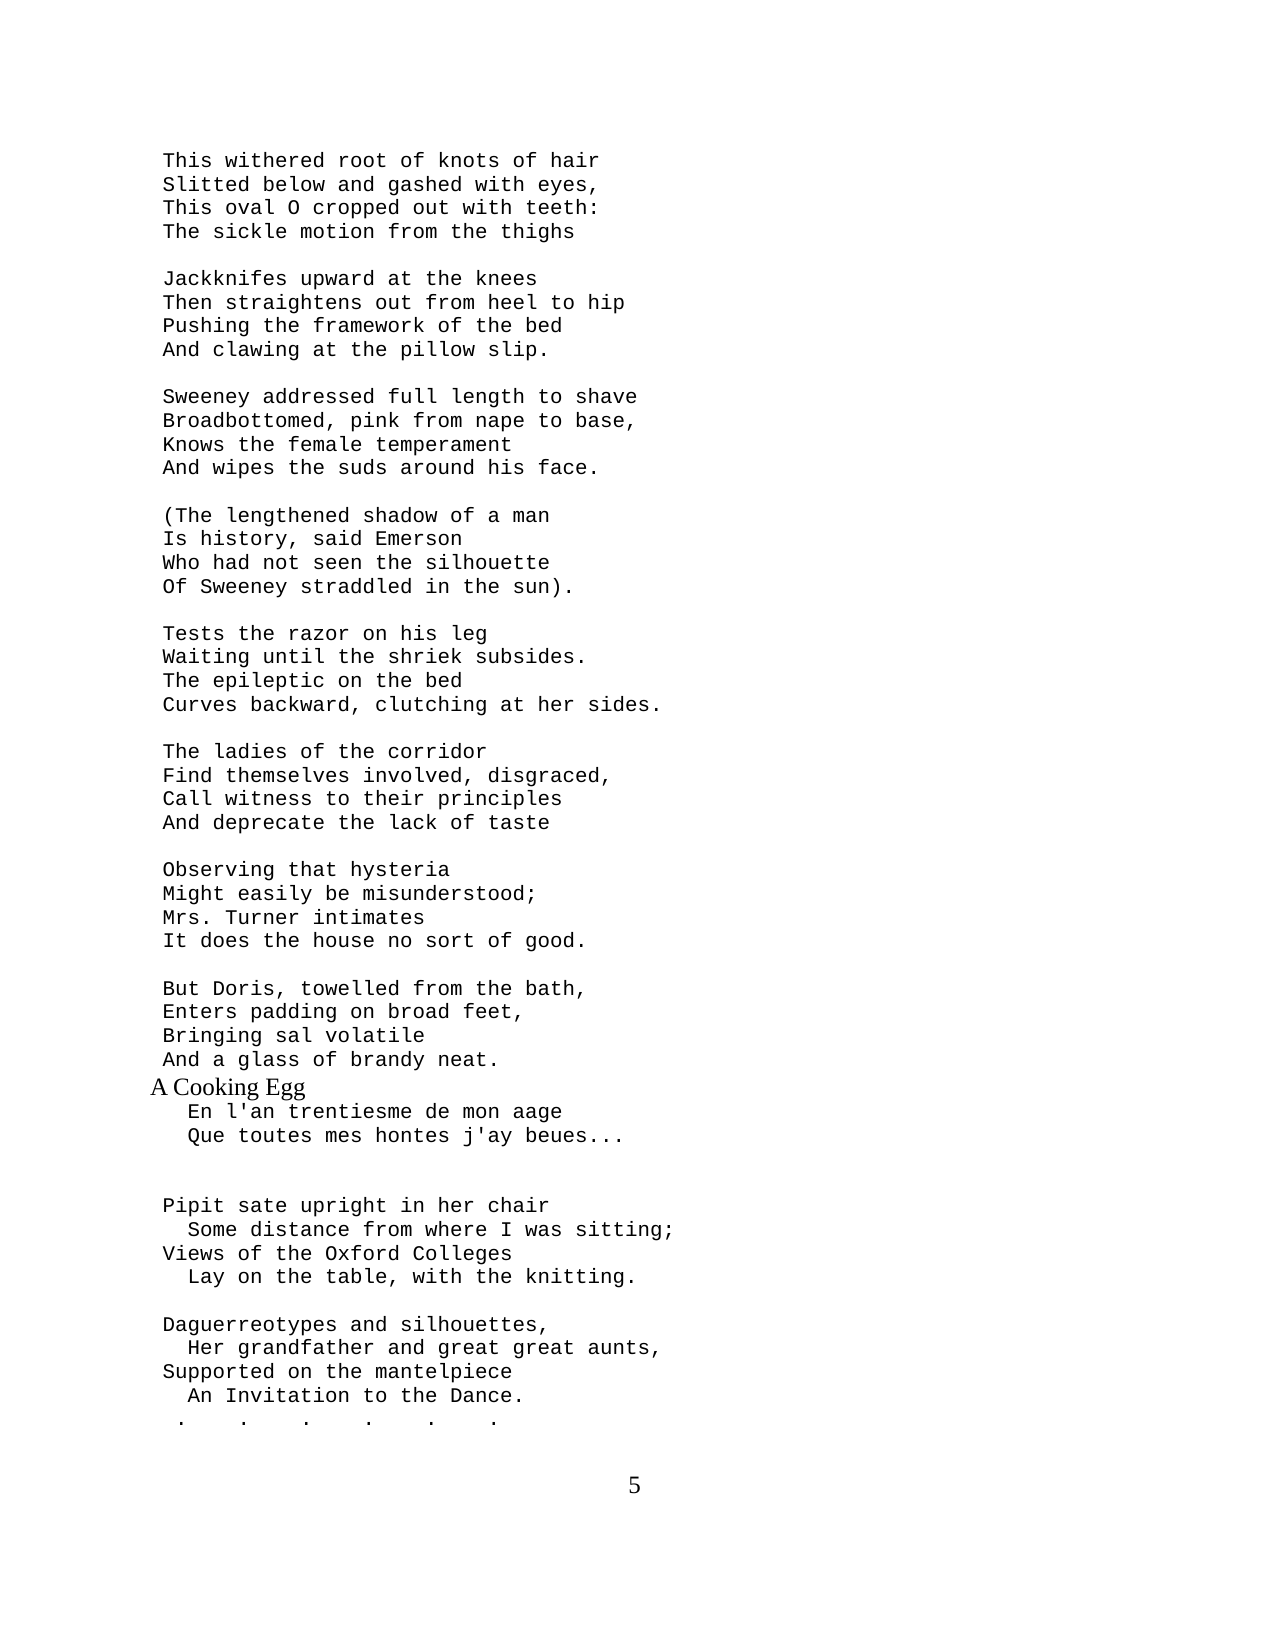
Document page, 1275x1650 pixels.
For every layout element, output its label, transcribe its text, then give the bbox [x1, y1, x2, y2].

text Knows the female temperament [150, 434, 1125, 457]
text . . . . . . [150, 1408, 1125, 1432]
text And clawing at the pillow slip. [150, 339, 1125, 363]
text Supported on the mantelpiece [150, 1361, 1125, 1385]
text Tests the razor on his leg [150, 623, 1125, 647]
text Jackknifes upward at the knees [150, 268, 1125, 292]
text Broadbottomed, pink from nape to base, [150, 410, 1125, 434]
text The sickle motion from the thighs [150, 221, 1125, 244]
text Waiting until the shriek subsides. [150, 647, 1125, 670]
text Sweeney addressed full length to shave [150, 386, 1125, 410]
text Then straightens out from heel to hip [150, 292, 1125, 316]
text Lay on the table, with the knitting. [150, 1266, 1125, 1290]
text Her grandfather and great great aunts, [150, 1337, 1125, 1361]
text En l'an trentiesme de mon aage [150, 1101, 1125, 1124]
text And wipes the suds around his face. [150, 457, 1125, 481]
text Pipit sate upright in her chair [150, 1196, 1125, 1219]
text Observing that hysteria [150, 859, 1125, 883]
text And deprecate the lack of taste [150, 812, 1125, 836]
text Find themselves involved, disgraced, [150, 765, 1125, 788]
text Call witness to their principles [150, 788, 1125, 812]
text Might easily be misunderstood; [150, 883, 1125, 907]
text Curves backward, clutching at her sides. [150, 694, 1125, 717]
text The epileptic on the bed [150, 670, 1125, 694]
text Who had not seen the silhouette [150, 552, 1125, 576]
text Enters padding on broad feet, [150, 1001, 1125, 1025]
text It does the house no sort of good. [150, 930, 1125, 954]
text An Invitation to the Dance. [150, 1385, 1125, 1408]
text But Doris, towelled from the bath, [150, 978, 1125, 1001]
text Que toutes mes hontes j'ay beues... [150, 1124, 1125, 1148]
text The ladies of the corridor [150, 741, 1125, 765]
text Daguerreotypes and silhouettes, [150, 1314, 1125, 1337]
text This withered root of knots of hair [150, 150, 1125, 174]
text Mrs. Turner intimates [150, 907, 1125, 930]
text This oval O cropped out with teeth: [150, 197, 1125, 221]
text And a glass of brandy neat. [150, 1048, 1125, 1072]
text Is history, said Emerson [150, 528, 1125, 552]
text Slitted below and gashed with eyes, [150, 174, 1125, 197]
text Of Sweeney straddled in the sun). [150, 576, 1125, 599]
text (The lengthened shadow of a man [150, 505, 1125, 528]
text Some distance from where I was sitting; [150, 1219, 1125, 1243]
text Pushing the framework of the bed [150, 316, 1125, 339]
text Views of the Oxford Colleges [150, 1243, 1125, 1266]
text A Cooking Egg [150, 1072, 1125, 1101]
text Bringing sal volatile [150, 1025, 1125, 1048]
